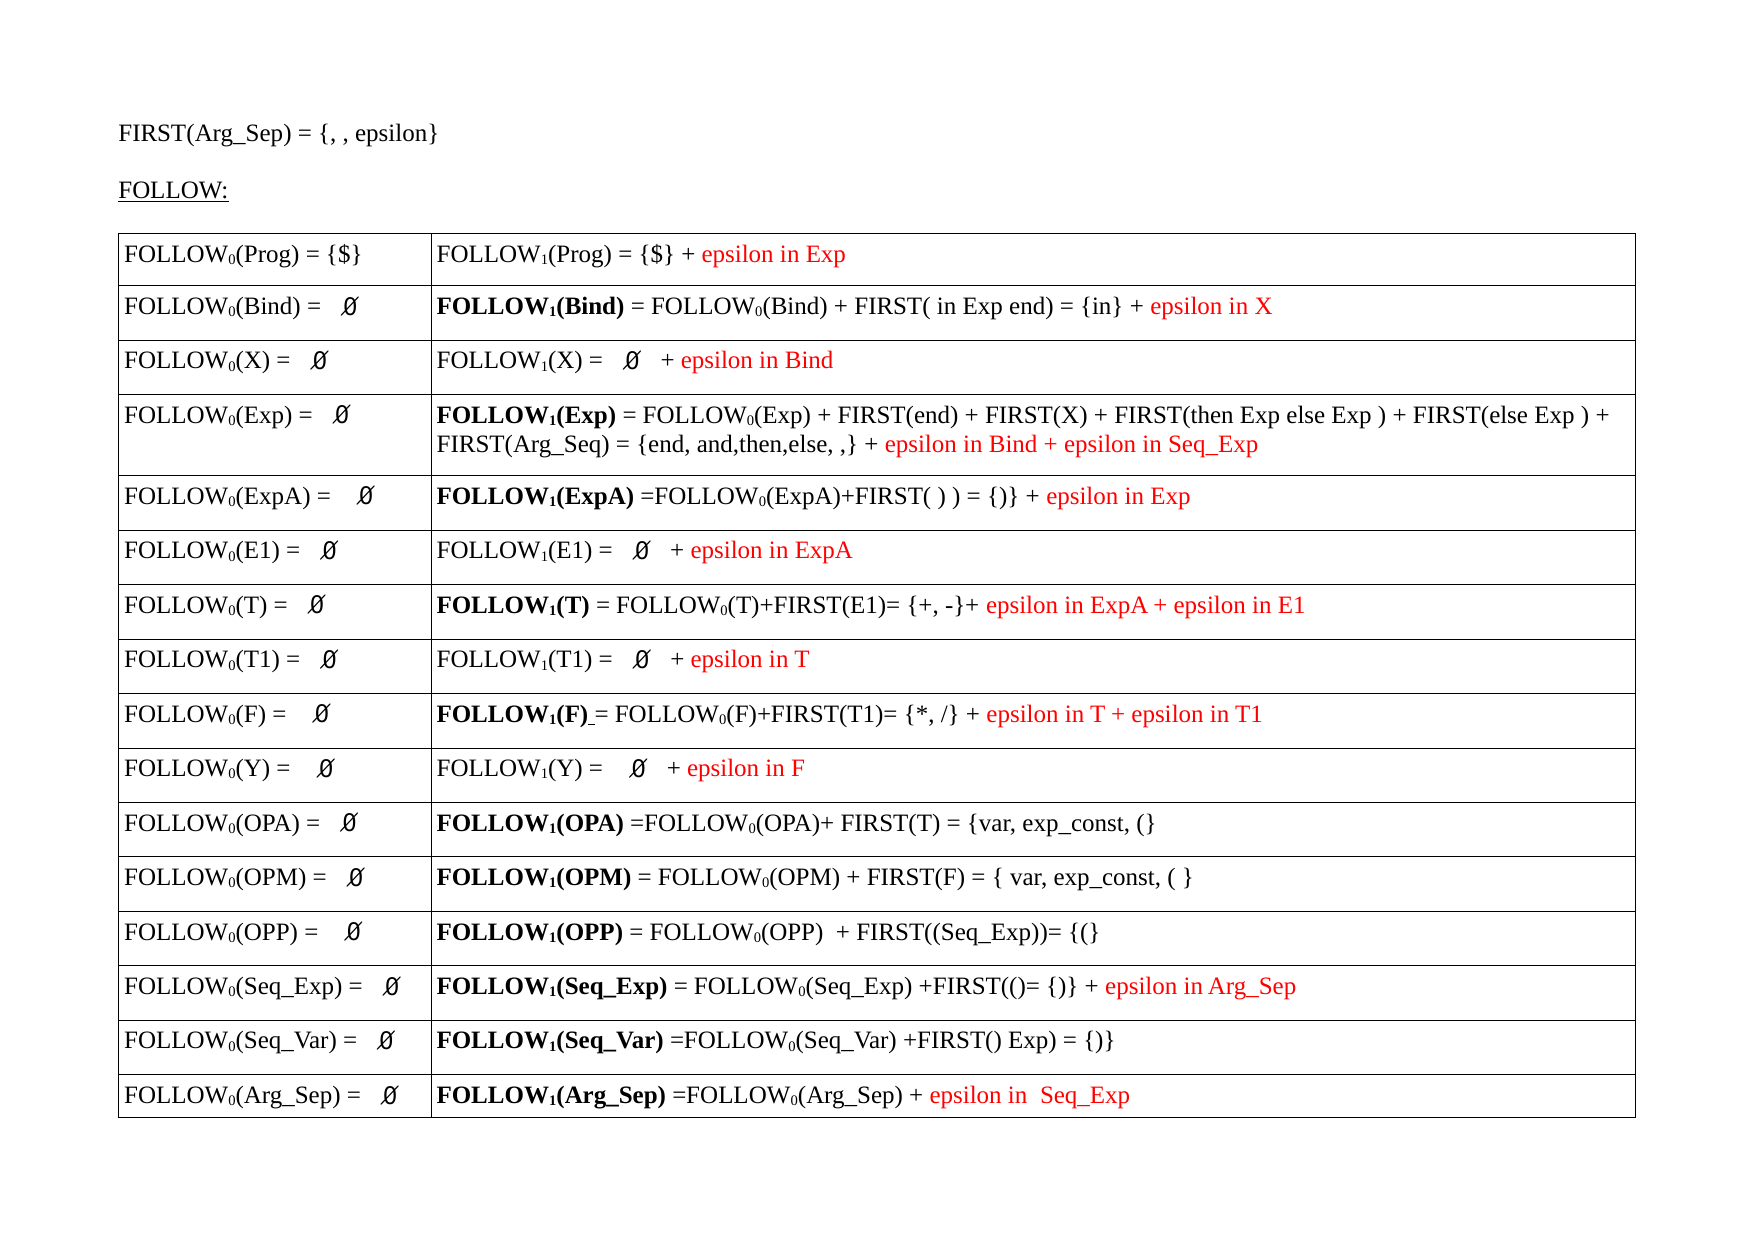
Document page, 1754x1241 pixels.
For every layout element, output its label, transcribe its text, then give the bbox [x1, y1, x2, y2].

table_cell FOLLOW0(Exp) = [119, 395, 431, 475]
table_cell FOLLOW0(Seq_Var) = [119, 1021, 431, 1074]
table_cell FOLLOW0(OPA) = [119, 803, 431, 856]
table_cell FOLLOW0(Seq_Exp) = [119, 966, 431, 1020]
table_cell FOLLOW1(X) =+ epsilon in Bind [432, 341, 1635, 394]
table_cell FOLLOW1(Seq_Exp) = FOLLOW0(Seq_Exp) +FIRST(()= {)} + epsilon in Arg_Sep [432, 966, 1635, 1020]
table_header FOLLOW0(Prog) = {$} [119, 234, 431, 285]
table_cell FOLLOW1(F) = FOLLOW0(F)+FIRST(T1)= {*, /} + epsilon in T + epsilon in T1 [432, 694, 1635, 747]
table_cell FOLLOW0(OPP) = [119, 912, 431, 965]
table_cell FOLLOW0(F) = [119, 694, 431, 747]
table_cell FOLLOW1(Arg_Sep) =FOLLOW0(Arg_Sep) + epsilon in Seq_Exp [432, 1075, 1635, 1117]
table_cell FOLLOW0(T1) = [119, 640, 431, 693]
table_cell FOLLOW1(T) = FOLLOW0(T)+FIRST(E1)= {+, -}+ epsilon in ExpA + epsilon in E1 [432, 585, 1635, 638]
table_cell FOLLOW0(Arg_Sep) = [119, 1075, 431, 1117]
table_header FOLLOW1(Prog) = {$} + epsilon in Exp [432, 234, 1635, 285]
table_cell FOLLOW0(OPM) = [119, 857, 431, 911]
table_cell FOLLOW1(Exp) = FOLLOW0(Exp) + FIRST(end) + FIRST(X) + FIRST(then Exp else Exp ) + FIRST(else Exp ) + FIRST(Arg_Seq) = {end, and,then,else, ,} + epsilon in Bind + epsilon in Seq_Exp [432, 395, 1635, 475]
text FOLLOW: [118, 176, 1636, 204]
table_cell FOLLOW1(Seq_Var) =FOLLOW0(Seq_Var) +FIRST() Exp) = {)} [432, 1021, 1635, 1074]
table_cell FOLLOW0(E1) = [119, 531, 431, 584]
table_cell FOLLOW1(OPP) = FOLLOW0(OPP) + FIRST((Seq_Exp))= {(} [432, 912, 1635, 965]
table_cell FOLLOW0(X) = [119, 341, 431, 394]
table_cell FOLLOW1(OPM) = FOLLOW0(OPM) + FIRST(F) = { var, exp_const, ( } [432, 857, 1635, 911]
table_cell FOLLOW1(OPA) =FOLLOW0(OPA)+ FIRST(T) = {var, exp_const, (} [432, 803, 1635, 856]
table_cell FOLLOW0(Bind) = [119, 286, 431, 340]
table_cell FOLLOW1(Y) = + epsilon in F [432, 749, 1635, 802]
table_cell FOLLOW1(E1) =+ epsilon in ExpA [432, 531, 1635, 584]
table_cell FOLLOW1(ExpA) =FOLLOW0(ExpA)+FIRST( ) ) = {)} + epsilon in Exp [432, 476, 1635, 529]
text FIRST(Arg_Sep) = {, , epsilon} [118, 118, 1636, 147]
table_cell FOLLOW0(Y) = [119, 749, 431, 802]
table_cell FOLLOW0(T) = [119, 585, 431, 638]
table_cell FOLLOW1(Bind) = FOLLOW0(Bind) + FIRST( in Exp end) = {in} + epsilon in X [432, 286, 1635, 340]
table_cell FOLLOW0(ExpA) = [119, 476, 431, 529]
table_cell FOLLOW1(T1) =+ epsilon in T [432, 640, 1635, 693]
